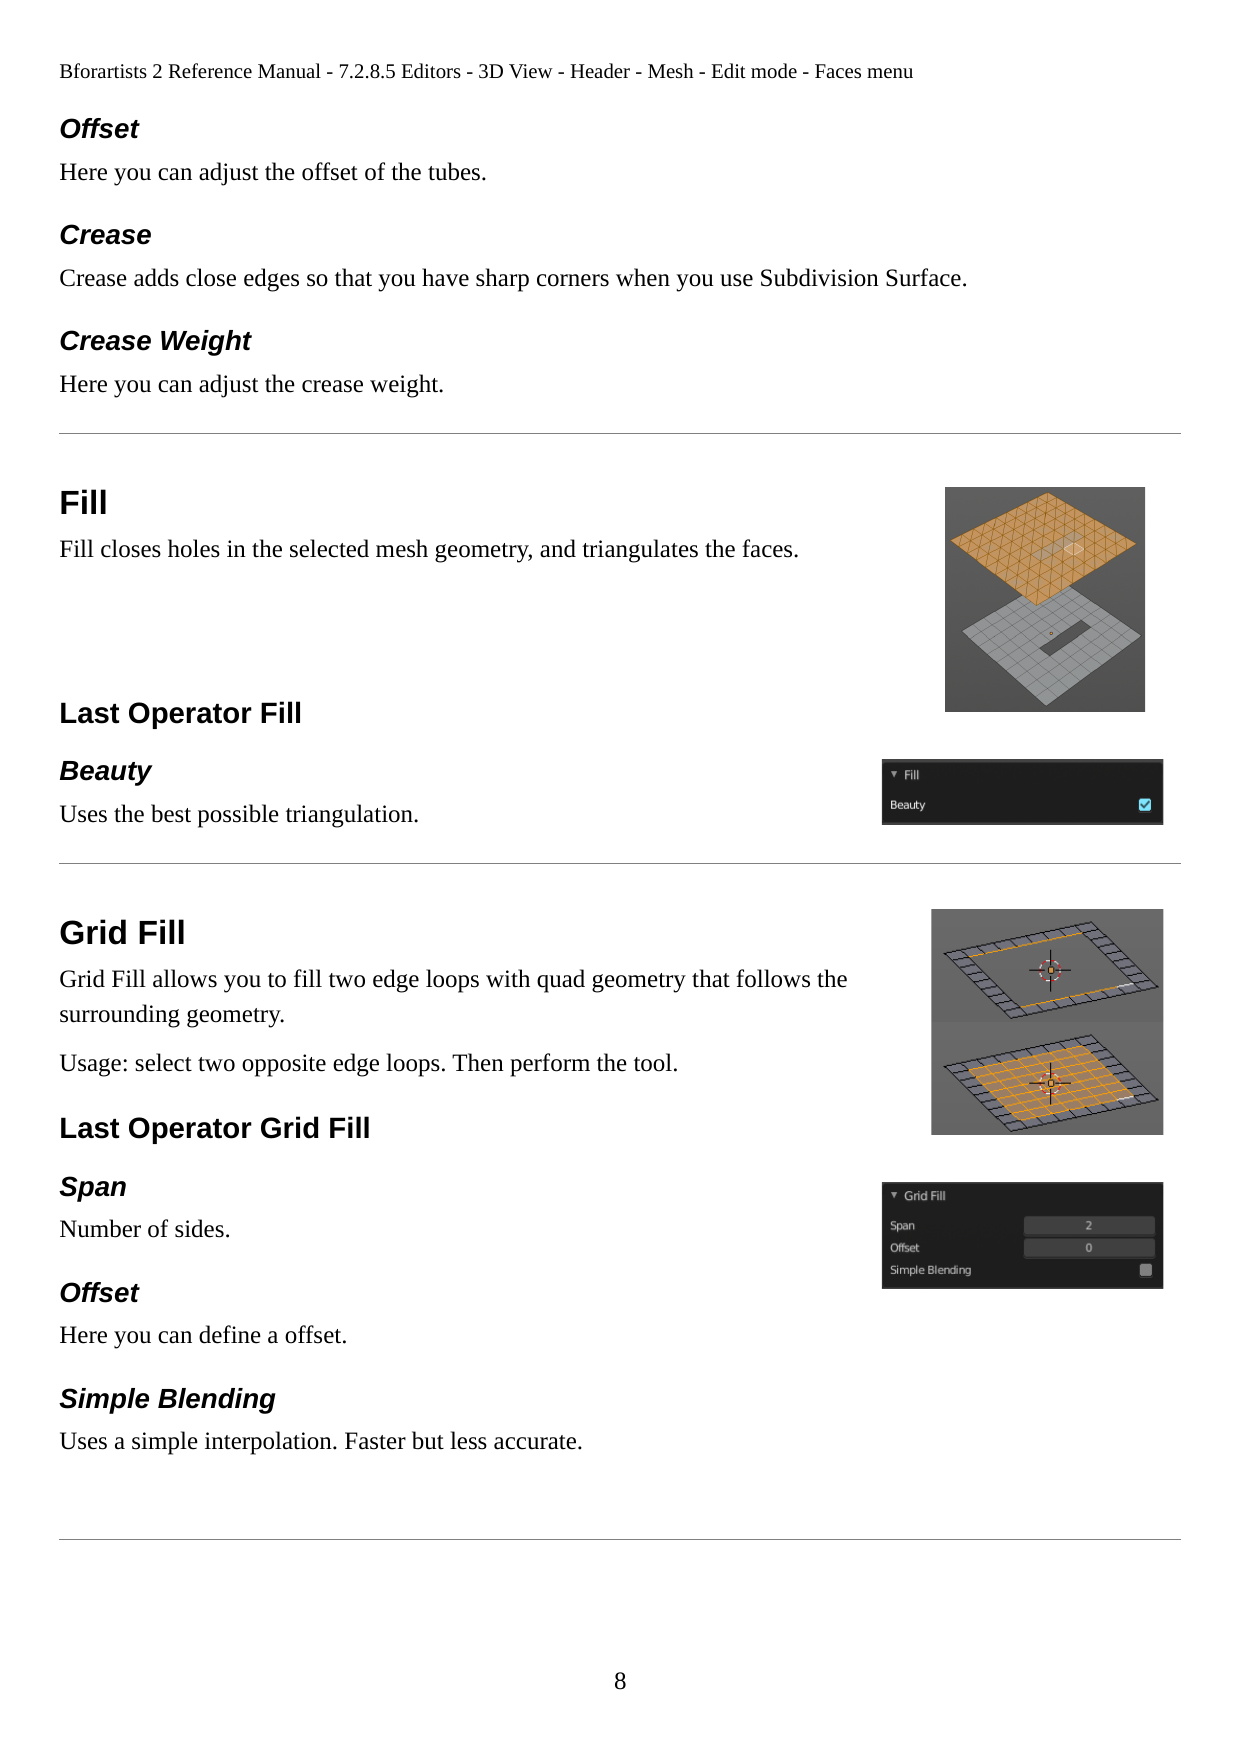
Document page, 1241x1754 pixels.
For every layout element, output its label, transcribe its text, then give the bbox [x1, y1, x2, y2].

subtitle Last Operator Grid Fill [59, 1111, 1181, 1145]
subtitle [1164, 913, 1181, 952]
subtitle Crease Weight [59, 324, 1181, 356]
text Grid Fill allows you to fill two edge loops with quad geometry that follows the surrounding geometry. [59, 964, 931, 1027]
text Usage: select two opposite edge loops. Then perform the tool. [59, 1048, 931, 1076]
subtitle Simple Blending [59, 1382, 1181, 1414]
subtitle Beauty [59, 754, 1181, 786]
text Uses a simple interpolation. Faster but less accurate. [59, 1426, 1181, 1455]
subtitle Offset [59, 113, 1181, 144]
subtitle Crease [59, 218, 1181, 250]
picture [881, 1182, 1164, 1289]
picture [931, 909, 1164, 1135]
subtitle Span [59, 1170, 1181, 1202]
text [1164, 1214, 1181, 1243]
picture [945, 487, 1146, 712]
text Uses the best possible triangulation. [59, 799, 1181, 828]
subtitle Grid Fill [59, 913, 931, 952]
text Fill closes holes in the selected mesh geometry, and triangulates the faces. [59, 534, 945, 563]
text Here you can adjust the crease weight. [59, 369, 1181, 398]
subtitle Last Operator Fill [59, 696, 1181, 729]
text Number of sides. [59, 1214, 881, 1243]
text Crease adds close edges so that you have sharp corners when you use Subdivision Surface. [59, 263, 1181, 292]
text Here you can adjust the offset of the tubes. [59, 157, 1181, 186]
subtitle Fill [59, 483, 1181, 522]
picture [881, 759, 1164, 825]
subtitle Offset [59, 1276, 1181, 1308]
text Here you can define a offset. [59, 1320, 1181, 1349]
